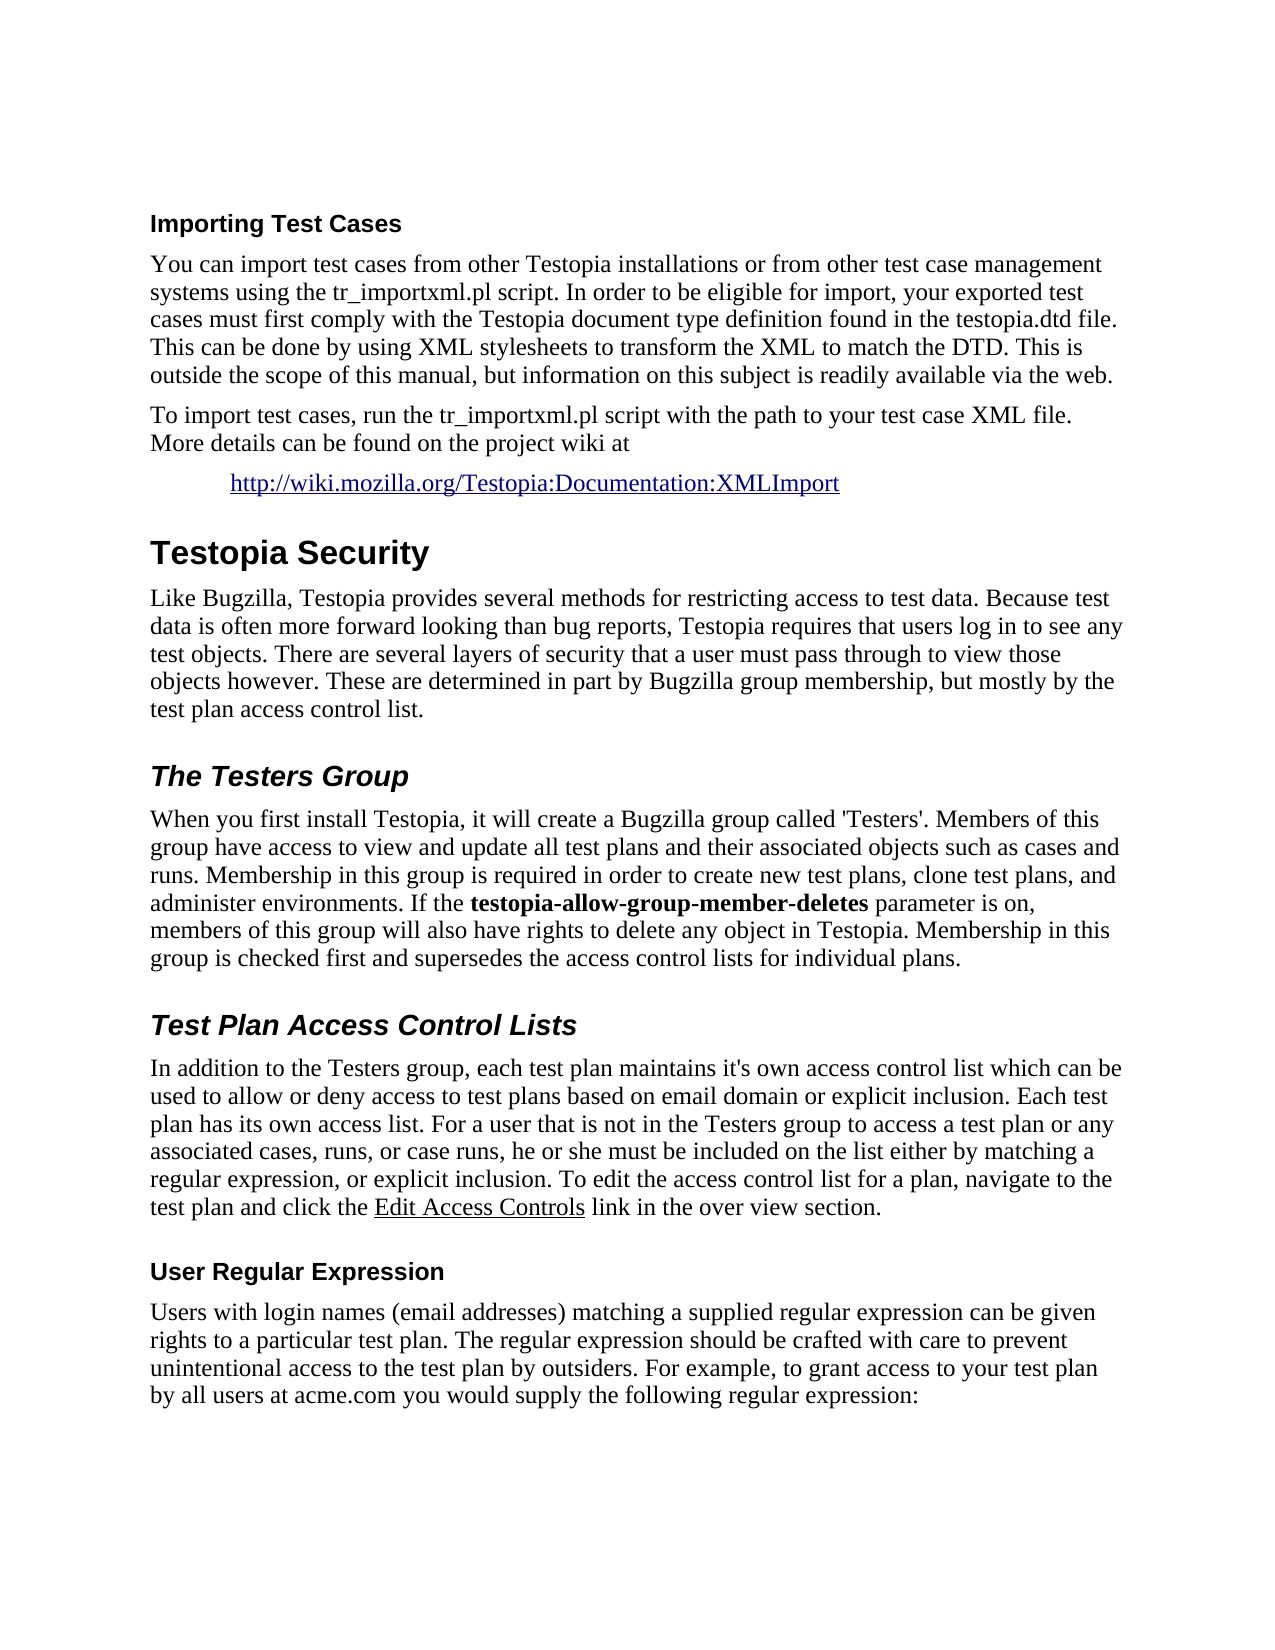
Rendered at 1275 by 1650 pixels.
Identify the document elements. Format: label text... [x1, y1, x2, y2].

text http://wiki.mozilla.org/Testopia:Documentation:XMLImport [150, 469, 1125, 497]
subtitle Testopia Security [150, 534, 1125, 572]
text When you first install Testopia, it will create a Bugzilla group called 'Testers'. Members of this group have access to view and update all test plans and their associated objects such as cases and runs. Membership in this group is required in order to create new test plans, clone test plans, and administer environments. If the testopia-allow-group-member-deletes parameter is on, members of this group will also have rights to delete any object in Testopia. Membership in this group is checked first and supersedes the access control lists for individual plans. [150, 806, 1125, 972]
subtitle Test Plan Access Control Lists [150, 1009, 1125, 1042]
subtitle Importing Test Cases [150, 210, 1125, 238]
text To import test cases, run the tr_importxml.pl script with the path to your test case XML file. More details can be found on the project wiki at [150, 401, 1125, 457]
text Like Bugzilla, Testopia provides several methods for restricting access to test data. Because test data is often more forward looking than bug reports, Testopia requires that users log in to see any test objects. There are several layers of security that a user must pass through to view those objects however. These are determined in part by Bugzilla group membership, but mostly by the test plan access control list. [150, 584, 1125, 723]
text You can import test cases from other Testopia installations or from other test case management systems using the tr_importxml.pl script. In order to be eligible for import, your exported test cases must first comply with the Testopia document type definition found in the testopia.dtd file. This can be done by using XML stylesheets to transform the XML to match the DTD. This is outside the scope of this manual, but information on this subject is readily available via the web. [150, 250, 1125, 389]
subtitle User Regular Expression [150, 1258, 1125, 1286]
subtitle The Testers Group [150, 760, 1125, 793]
text Users with login names (email addresses) matching a supplied regular expression can be given rights to a particular test plan. The regular expression should be crafted with care to prevent unintentional access to the test plan by outsiders. For example, to grant access to your test plan by all users at acme.com you would supply the following regular expression: [150, 1298, 1125, 1409]
text In addition to the Testers group, each test plan maintains it's own access control list which can be used to allow or deny access to test plans based on email domain or explicit inclusion. Each test plan has its own access list. For a user that is not in the Testers group to access a test plan or any associated cases, runs, or case runs, he or she must be included on the list either by matching a regular expression, or explicit inclusion. To edit the access control list for a plan, navigate to the test plan and click the Edit Access Controls link in the over view section. [150, 1054, 1125, 1221]
